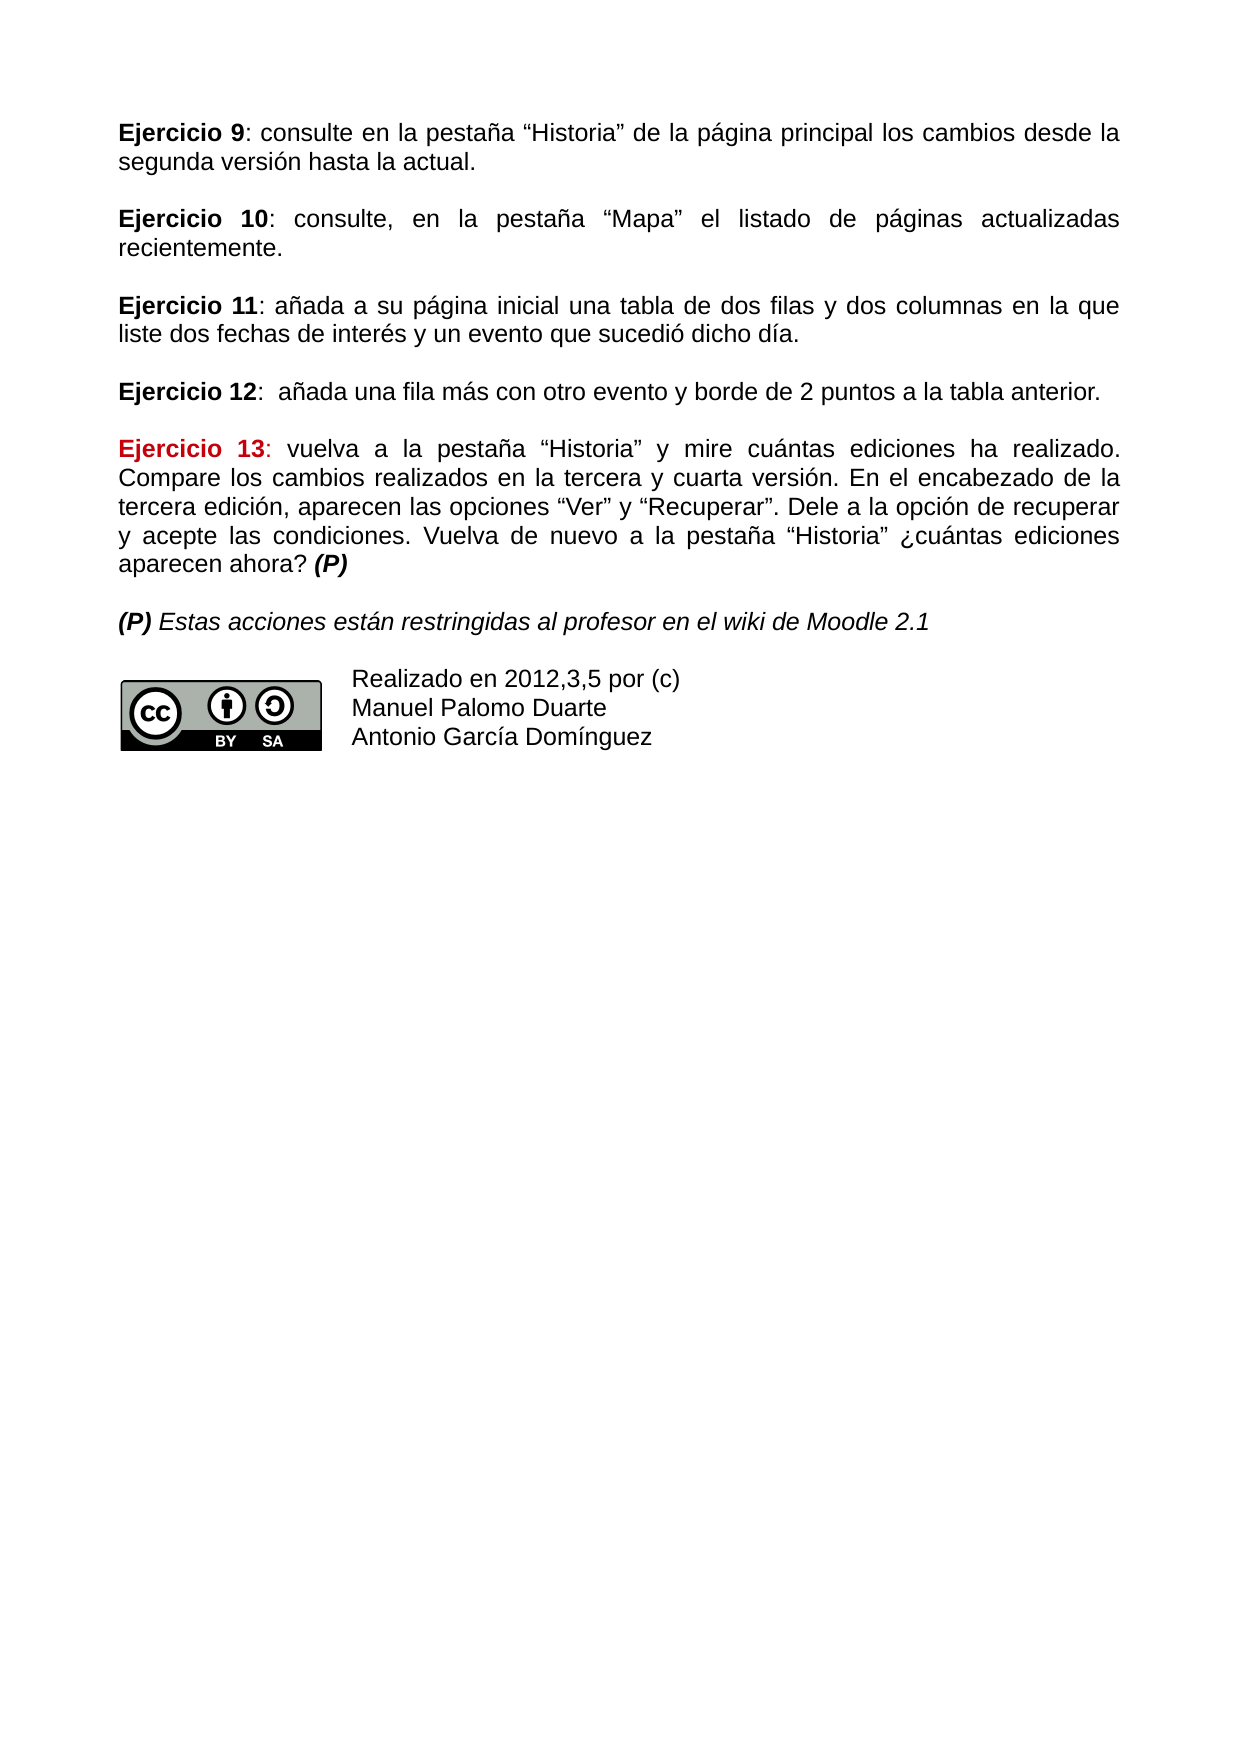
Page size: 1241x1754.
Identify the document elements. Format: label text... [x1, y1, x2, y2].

text Ejercicio 12: añada una fila más con otro evento y borde de 2 puntos a la tabla anterior. [118, 377, 1122, 406]
text Antonio García Domínguez [322, 722, 1122, 751]
text Ejercicio 10: consulte, en la pestaña “Mapa” el listado de páginas actualizadas recientemente. [118, 204, 1122, 262]
text (P) Estas acciones están restringidas al profesor en el wiki de Moodle 2.1 [118, 607, 1122, 636]
text Ejercicio 11: añada a su página inicial una tabla de dos filas y dos columnas en la que liste dos fechas de interés y un evento que sucedió dicho día. [118, 291, 1122, 348]
text Manuel Palomo Duarte [322, 693, 1122, 722]
text Ejercicio 13: vuelva a la pestaña “Historia” y mire cuántas ediciones ha realizado. Compare los cambios realizados en la tercera y cuarta versión. En el encabezado de la tercera edición, aparecen las opciones “Ver” y “Recuperar”. Dele a la opción de recuperar y acepte las condiciones. Vuelva de nuevo a la pestaña “Historia” ¿cuántas ediciones aparecen ahora? (P) [118, 434, 1122, 578]
text Ejercicio 9: consulte en la pestaña “Historia” de la página principal los cambios desde la segunda versión hasta la actual. [118, 118, 1122, 176]
text Realizado en 2012,3,5 por (c) [118, 664, 1122, 693]
picture [120, 680, 322, 751]
